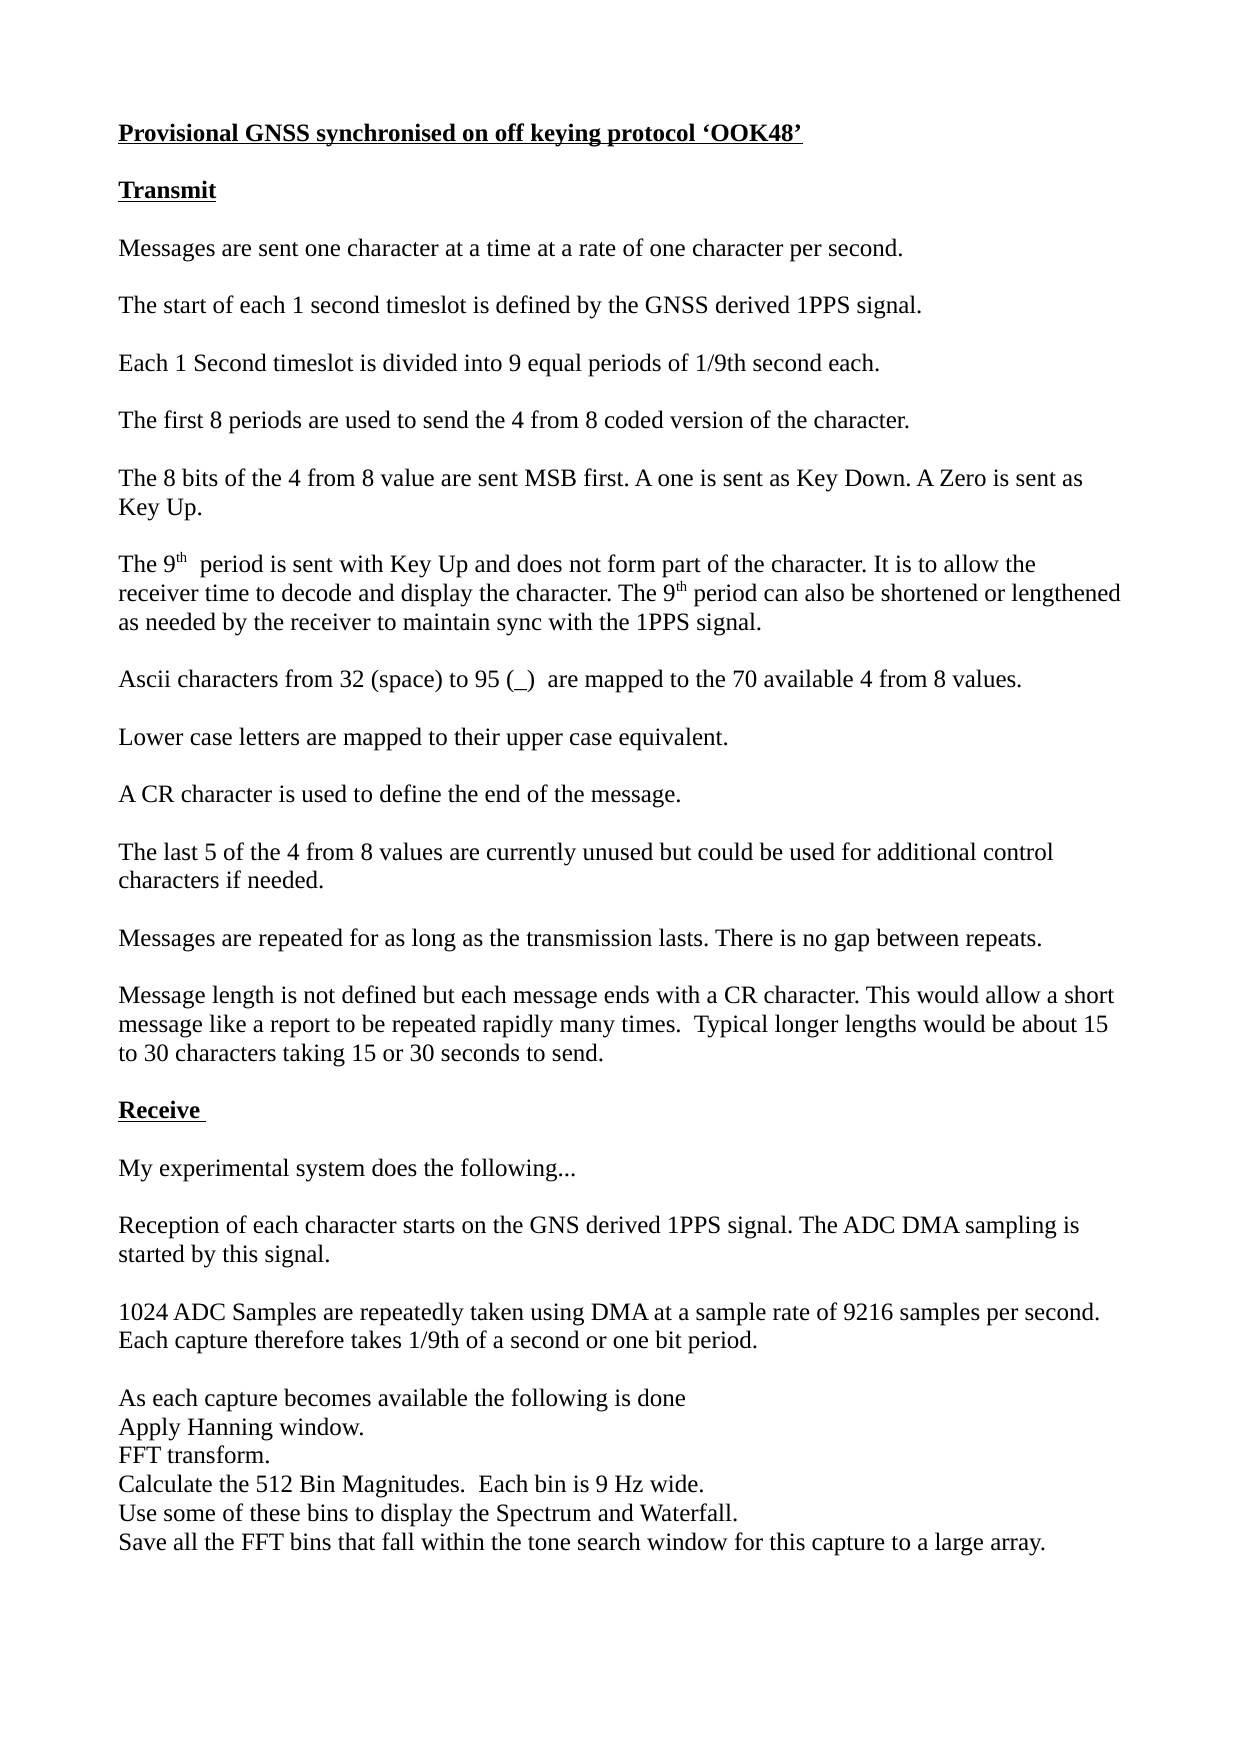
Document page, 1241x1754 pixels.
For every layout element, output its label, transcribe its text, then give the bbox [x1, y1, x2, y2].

text Each 1 Second timeslot is divided into 9 equal periods of 1/9th second each. [118, 348, 1122, 377]
text The start of each 1 second timeslot is defined by the GNSS derived 1PPS signal. [118, 291, 1122, 319]
text Use some of these bins to display the Spectrum and Waterfall. [118, 1498, 1122, 1527]
text The 8 bits of the 4 from 8 value are sent MSB first. A one is sent as Key Down. A Zero is sent as Key Up. [118, 463, 1122, 521]
text As each capture becomes available the following is done [118, 1383, 1122, 1412]
text My experimental system does the following... [118, 1153, 1122, 1182]
text A CR character is used to define the end of the message. [118, 779, 1122, 808]
text Ascii characters from 32 (space) to 95 (_) are mapped to the 70 available 4 from 8 values. [118, 664, 1122, 693]
text Save all the FFT bins that fall within the tone search window for this capture to a large array. [118, 1527, 1122, 1556]
text The last 5 of the 4 from 8 values are currently unused but could be used for additional control characters if needed. [118, 837, 1122, 894]
text Apply Hanning window. [118, 1412, 1122, 1441]
text Messages are repeated for as long as the transmission lasts. There is no gap between repeats. [118, 923, 1122, 952]
text Message length is not defined but each message ends with a CR character. This would allow a short message like a report to be repeated rapidly many times. Typical longer lengths would be about 15 to 30 characters taking 15 or 30 seconds to send. [118, 981, 1122, 1067]
text Reception of each character starts on the GNS derived 1PPS signal. The ADC DMA sampling is started by this signal. [118, 1211, 1122, 1268]
text Messages are sent one character at a time at a rate of one character per second. [118, 233, 1122, 262]
text Lower case letters are mapped to their upper case equivalent. [118, 722, 1122, 751]
text Calculate the 512 Bin Magnitudes. Each bin is 9 Hz wide. [118, 1469, 1122, 1498]
text The first 8 periods are used to send the 4 from 8 coded version of the character. [118, 406, 1122, 434]
text 1024 ADC Samples are repeatedly taken using DMA at a sample rate of 9216 samples per second. Each capture therefore takes 1/9th of a second or one bit period. [118, 1297, 1122, 1354]
text Receive [118, 1096, 1122, 1124]
text FFT transform. [118, 1441, 1122, 1469]
text Transmit [118, 176, 1122, 204]
text Provisional GNSS synchronised on off keying protocol ‘OOK48’ [118, 118, 1122, 147]
text The 9th period is sent with Key Up and does not form part of the character. It is to allow the receiver time to decode and display the character. The 9th period can also be shortened or lengthened as needed by the receiver to maintain sync with the 1PPS signal. [118, 549, 1122, 636]
